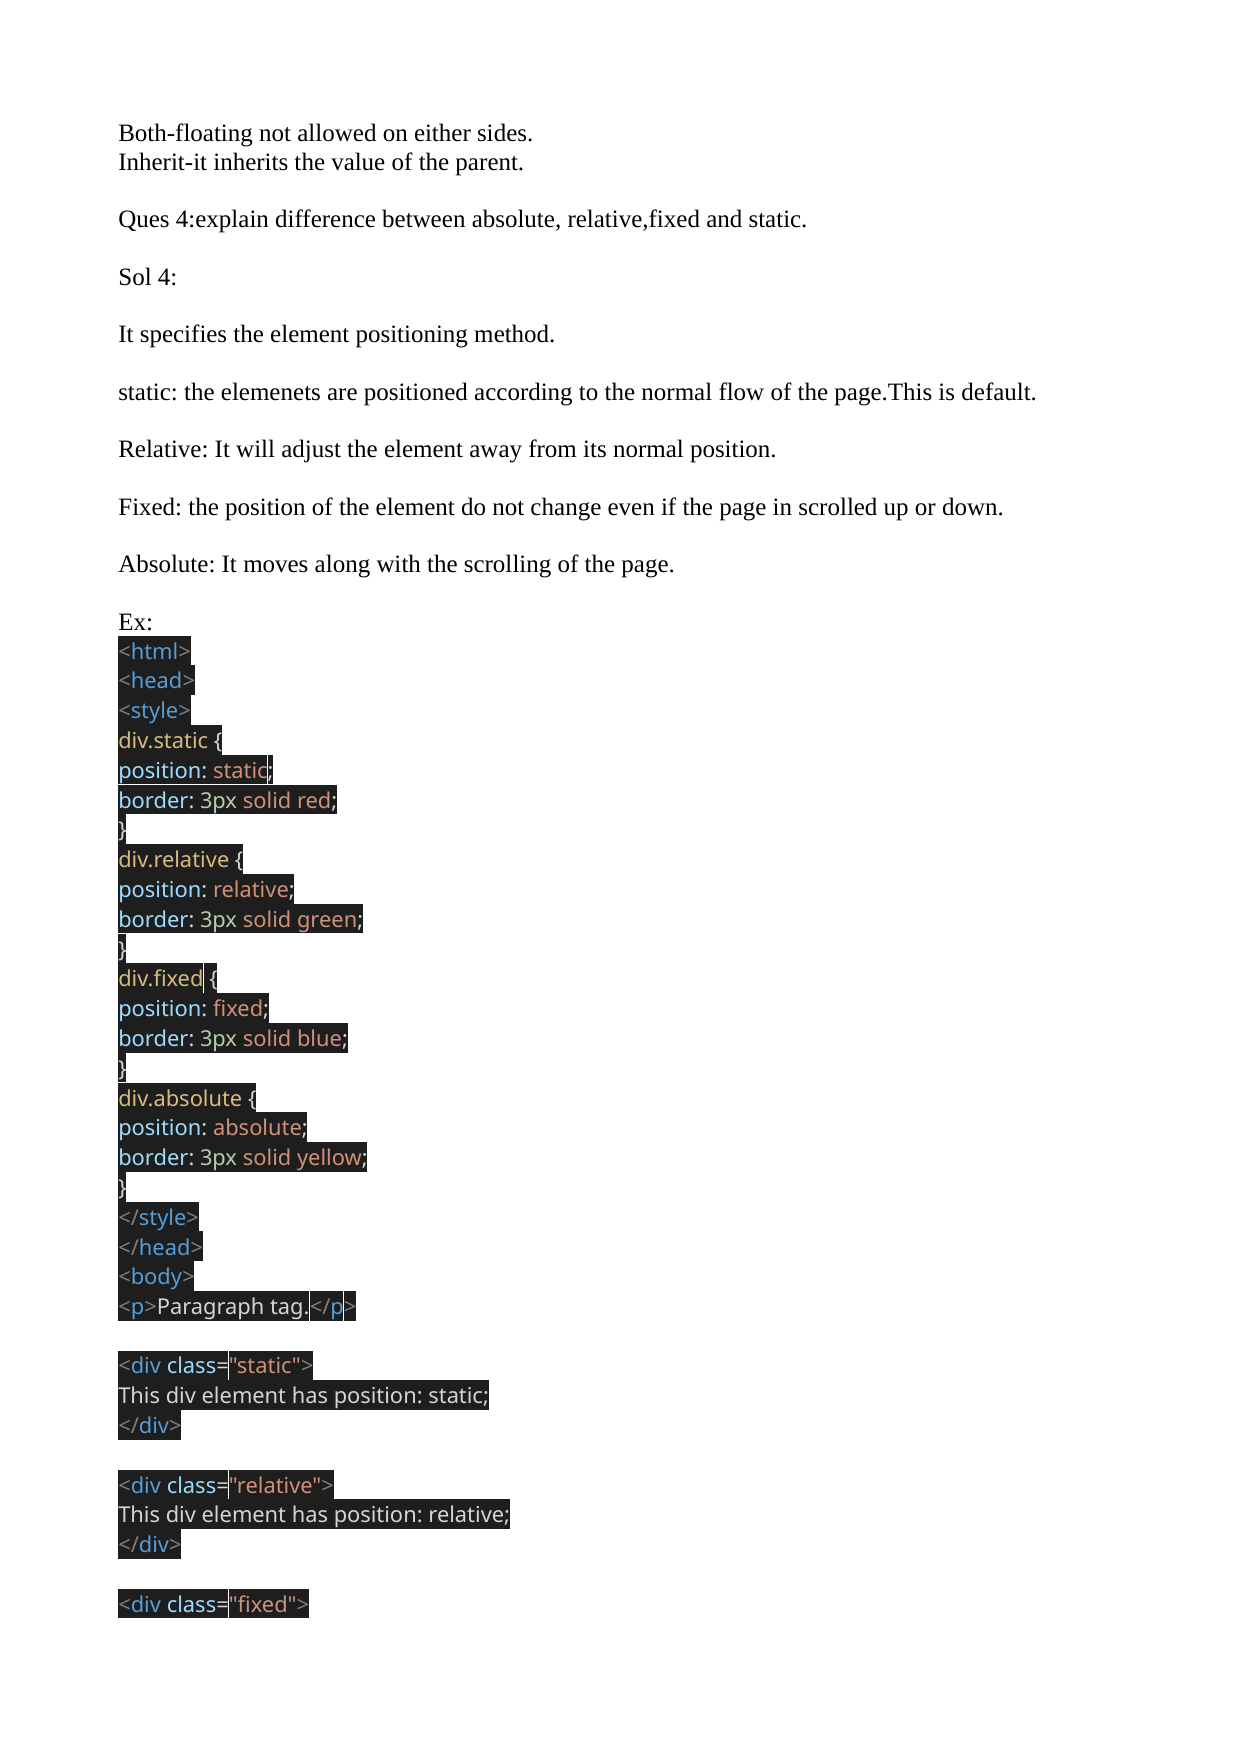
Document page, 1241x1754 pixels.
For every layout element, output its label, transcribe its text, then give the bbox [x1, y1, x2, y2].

text } [118, 1172, 1122, 1202]
text border: 3px solid yellow; [118, 1142, 1122, 1172]
text <div class="relative"> [118, 1469, 1122, 1499]
text <p>Paragraph tag.</p> [118, 1291, 1122, 1321]
text <head> [118, 665, 1122, 695]
text border: 3px solid red; [118, 784, 1122, 814]
text <div class="static"> [118, 1351, 1122, 1380]
text </style> [118, 1202, 1122, 1231]
text </div> [118, 1410, 1122, 1440]
text It specifies the element positioning method. [118, 319, 1122, 348]
text div.relative { [118, 844, 1122, 874]
text Relative: It will adjust the element away from its normal position. [118, 434, 1122, 463]
text position: absolute; [118, 1112, 1122, 1142]
text Ques 4:explain difference between absolute, relative,fixed and static. [118, 204, 1122, 233]
text position: fixed; [118, 993, 1122, 1023]
text position: relative; [118, 874, 1122, 904]
text </head> [118, 1231, 1122, 1261]
text Inherit-it inherits the value of the parent. [118, 147, 1122, 176]
text <div class="fixed"> [118, 1589, 1122, 1618]
text </div> [118, 1529, 1122, 1559]
text static: the elemenets are positioned according to the normal flow of the page.This is default. [118, 377, 1122, 406]
text <html> [118, 636, 1122, 665]
text div.absolute { [118, 1082, 1122, 1112]
text } [118, 814, 1122, 844]
text border: 3px solid blue; [118, 1023, 1122, 1053]
text } [118, 1053, 1122, 1082]
text Absolute: It moves along with the scrolling of the page. [118, 549, 1122, 578]
text Sol 4: [118, 262, 1122, 291]
text This div element has position: static; [118, 1380, 1122, 1410]
text div.fixed { [118, 963, 1122, 993]
text border: 3px solid green; [118, 904, 1122, 933]
text } [118, 933, 1122, 963]
text div.static { [118, 725, 1122, 755]
text position: static; [118, 755, 1122, 784]
text Fixed: the position of the element do not change even if the page in scrolled up or down. [118, 492, 1122, 521]
text <body> [118, 1261, 1122, 1291]
text <style> [118, 695, 1122, 725]
text Ex: [118, 607, 1122, 636]
text Both-floating not allowed on either sides. [118, 118, 1122, 147]
text This div element has position: relative; [118, 1499, 1122, 1529]
